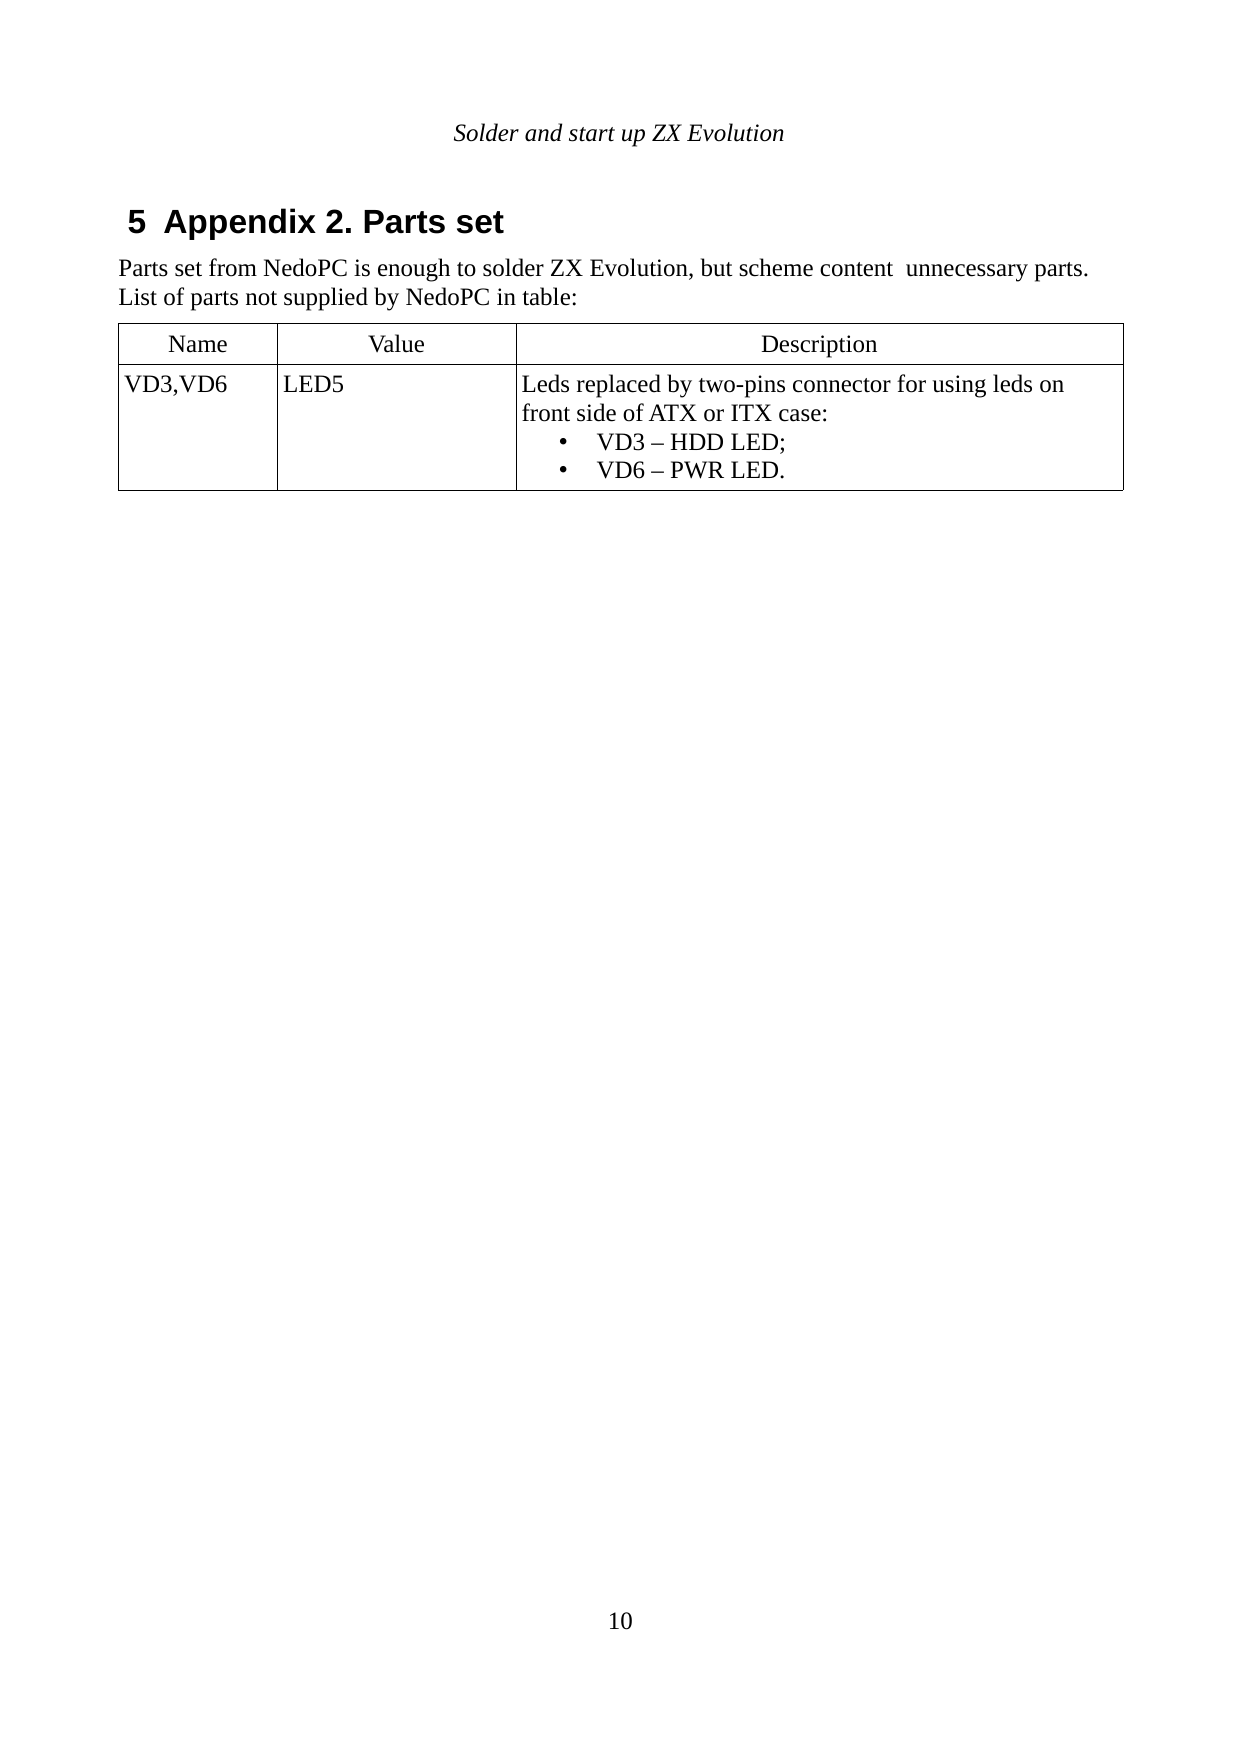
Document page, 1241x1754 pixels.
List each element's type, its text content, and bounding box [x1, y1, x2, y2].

table_cell LED5 [278, 365, 516, 490]
table_header Name [119, 324, 277, 363]
text Parts set from NedoPC is enough to solder ZX Evolution, but scheme content unnecessary parts. List of parts not supplied by NedoPC in table: [118, 253, 1122, 311]
subtitle Appendix 2. Parts set [118, 202, 1122, 241]
table_header Description [517, 324, 1123, 363]
table_cell VD3,VD6 [119, 365, 277, 490]
table_cell Leds replaced by two-pins connector for using leds on front side of ATX or ITX case: VD3 – HDD LED; VD6 – PWR LED. [517, 365, 1123, 490]
table_header Value [278, 324, 516, 363]
